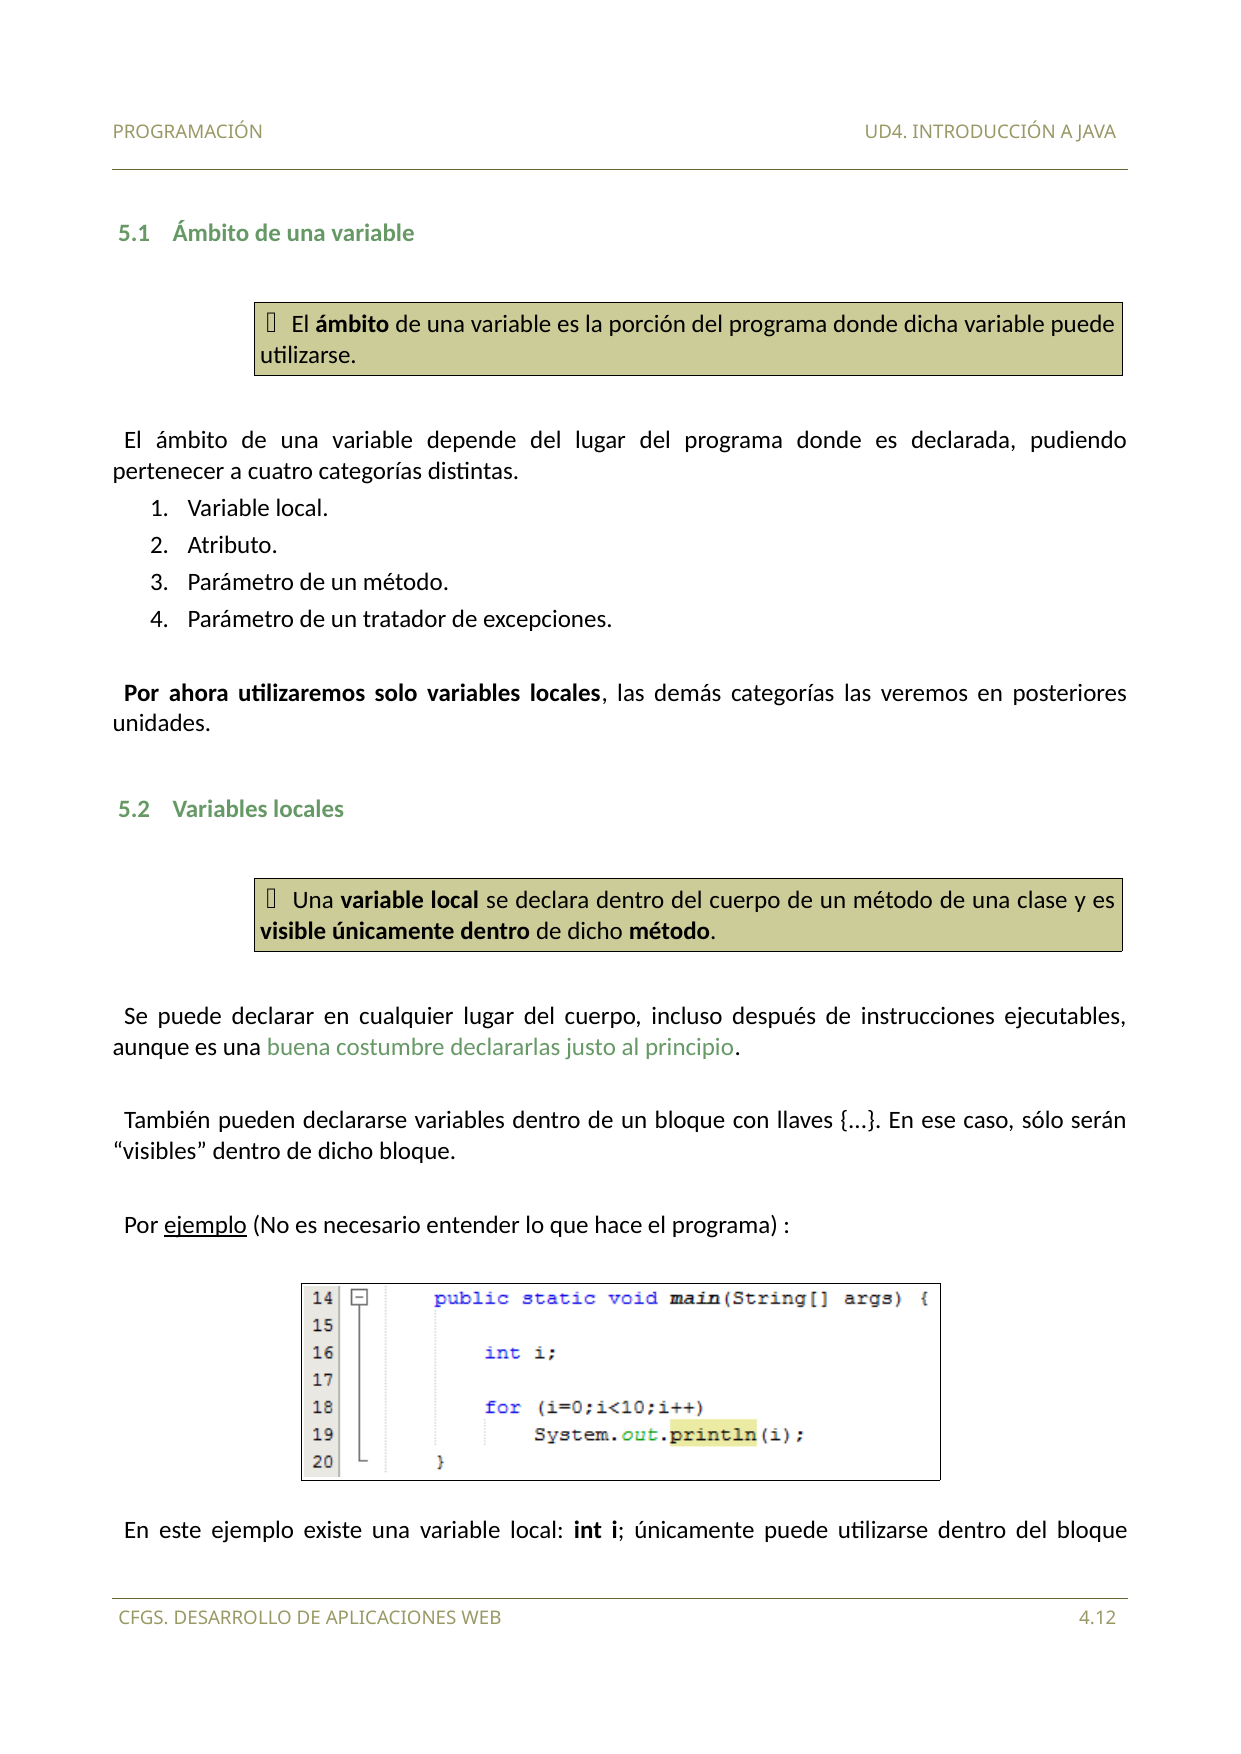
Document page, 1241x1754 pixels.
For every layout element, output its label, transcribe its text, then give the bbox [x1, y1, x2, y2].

text Se puede declarar en cualquier lugar del cuerpo, incluso después de instrucciones ejecutables, aunque es una buena costumbre declararlas justo al principio. [112, 1000, 1128, 1061]
text Por ejemplo (No es necesario entender lo que hace el programa) : [112, 1209, 1128, 1240]
text También pueden declararse variables dentro de un bloque con llaves {...}. En ese caso, sólo serán “visibles” dentro de dicho bloque. [112, 1105, 1128, 1166]
text En este ejemplo existe una variable local: int i; únicamente puede utilizarse dentro del bloque [112, 1515, 1128, 1545]
text  Una variable local se declara dentro del cuerpo de un método de una clase y es visible únicamente dentro de dicho método. [255, 879, 1122, 951]
picture [303, 1286, 937, 1477]
list Variable local. [150, 492, 1128, 522]
text  El ámbito de una variable es la porción del programa donde dicha variable puede utilizarse. [255, 303, 1122, 375]
list Parámetro de un método. [150, 566, 1128, 596]
subtitle Variables locales [112, 793, 1128, 824]
text Por ahora utilizaremos solo variables locales, las demás categorías las veremos en posteriores unidades. [112, 677, 1128, 738]
subtitle Ámbito de una variable [112, 218, 1128, 248]
list Atributo. [150, 529, 1128, 559]
list Parámetro de un tratador de excepciones. [150, 603, 1128, 633]
text El ámbito de una variable depende del lugar del programa donde es declarada, pudiendo pertenecer a cuatro categorías distintas. [112, 424, 1128, 485]
